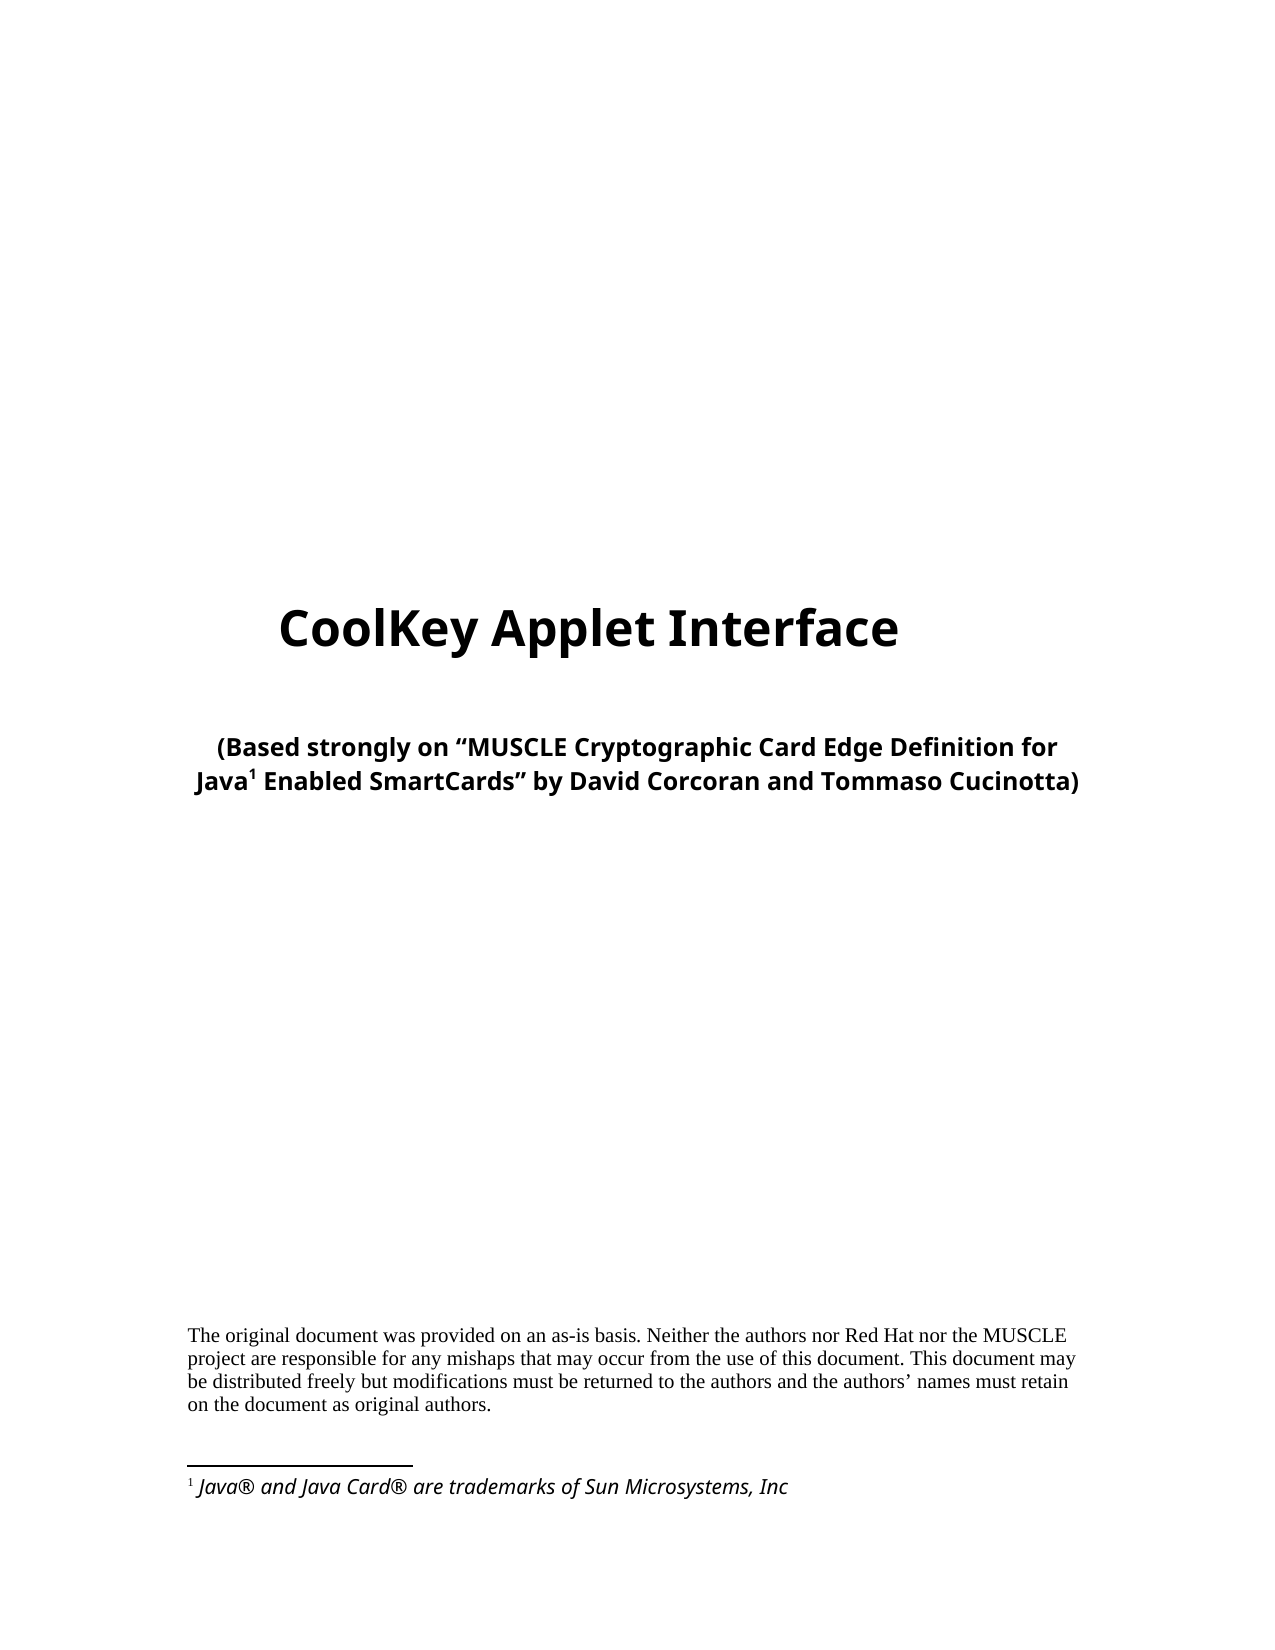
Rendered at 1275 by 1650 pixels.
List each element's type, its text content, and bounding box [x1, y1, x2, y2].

text CoolKey Applet Interface [187, 593, 1087, 662]
text (Based strongly on “MUSCLE Cryptographic Card Edge Definition for Java Enabled SmartCards” by David Corcoran and Tommaso Cucinotta) [187, 730, 1087, 798]
text The original document was provided on an as-is basis. Neither the authors nor Red Hat nor the MUSCLE project are responsible for any mishaps that may occur from the use of this document. This document may be distributed freely but modifications must be returned to the authors and the authors’ names must retain on the document as original authors. [187, 1324, 1087, 1416]
text Java® and Java Card® are trademarks of Sun Microsystems, Inc [187, 1472, 1087, 1500]
